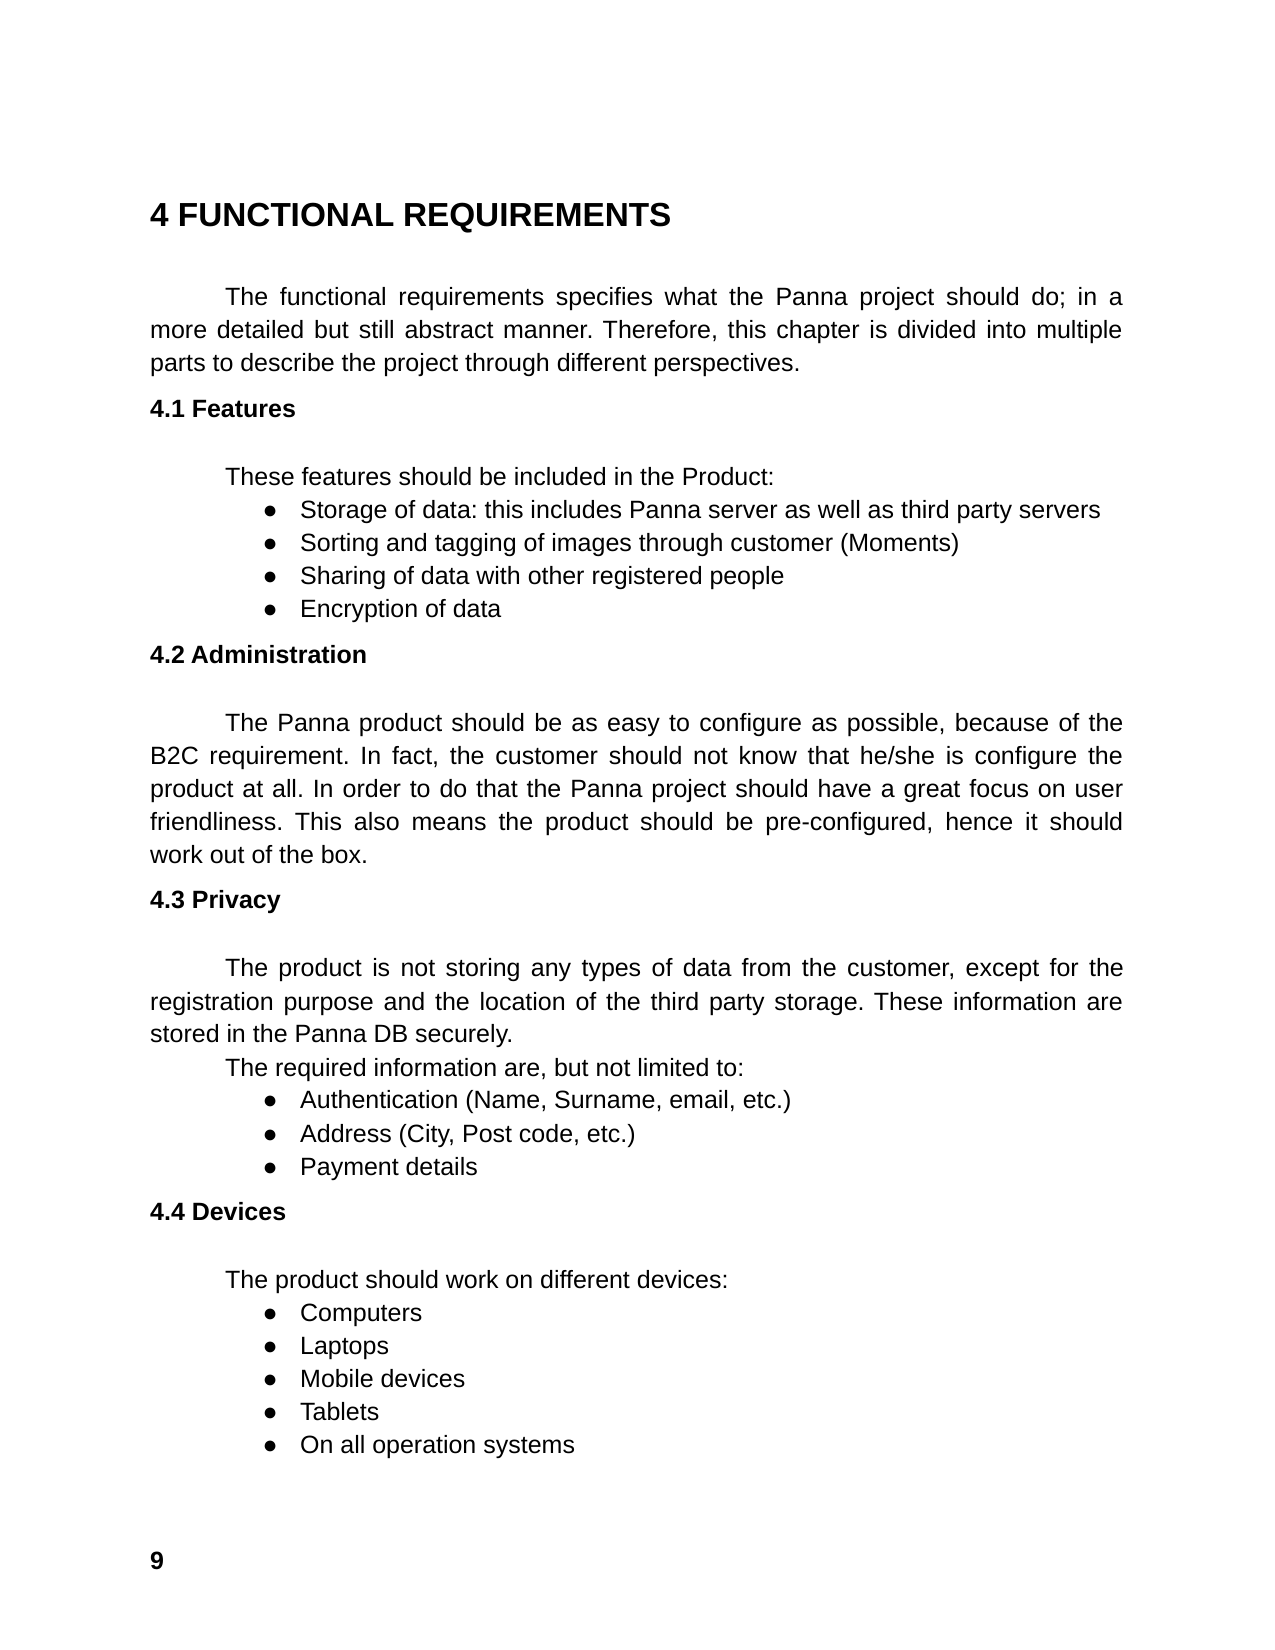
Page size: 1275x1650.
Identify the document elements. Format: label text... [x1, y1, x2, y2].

list Sharing of data with other registered people [262, 561, 1125, 590]
subtitle 4.1 Features [150, 394, 1125, 423]
text The Panna product should be as easy to configure as possible, because of the B2C requirement. In fact, the customer should not know that he/she is configure the product at all. In order to do that the Panna project should have a great focus on user friendliness. This also means the product should be pre-configured, hence it should work out of the box. [150, 708, 1125, 868]
list Laptops [262, 1331, 1125, 1360]
text The required information are, but not limited to: [150, 1052, 1125, 1081]
list Encryption of data [262, 594, 1125, 623]
list Mobile devices [262, 1364, 1125, 1393]
subtitle 4.4 Devices [150, 1197, 1125, 1226]
list Authentication (Name, Surname, email, etc.) [262, 1086, 1125, 1114]
list Payment details [262, 1152, 1125, 1180]
subtitle 4.2 Administration [150, 639, 1125, 668]
list Address (City, Post code, etc.) [262, 1118, 1125, 1147]
subtitle 4.3 Privacy [150, 885, 1125, 914]
list Tablets [262, 1397, 1125, 1426]
text The product is not storing any types of data from the customer, except for the registration purpose and the location of the third party storage. These information are stored in the Panna DB securely. [150, 953, 1125, 1048]
list Storage of data: this includes Panna server as well as third party servers [262, 495, 1125, 524]
subtitle 4 FUNCTIONAL REQUIREMENTS [150, 196, 1125, 234]
list On all operation systems [262, 1430, 1125, 1459]
text The functional requirements specifies what the Panna project should do; in a more detailed but still abstract manner. Therefore, this chapter is divided into multiple parts to describe the project through different perspectives. [150, 282, 1125, 377]
text These features should be included in the Product: [150, 462, 1125, 491]
list Sorting and tagging of images through customer (Moments) [262, 528, 1125, 557]
text The product should work on different devices: [150, 1265, 1125, 1294]
list Computers [262, 1298, 1125, 1327]
